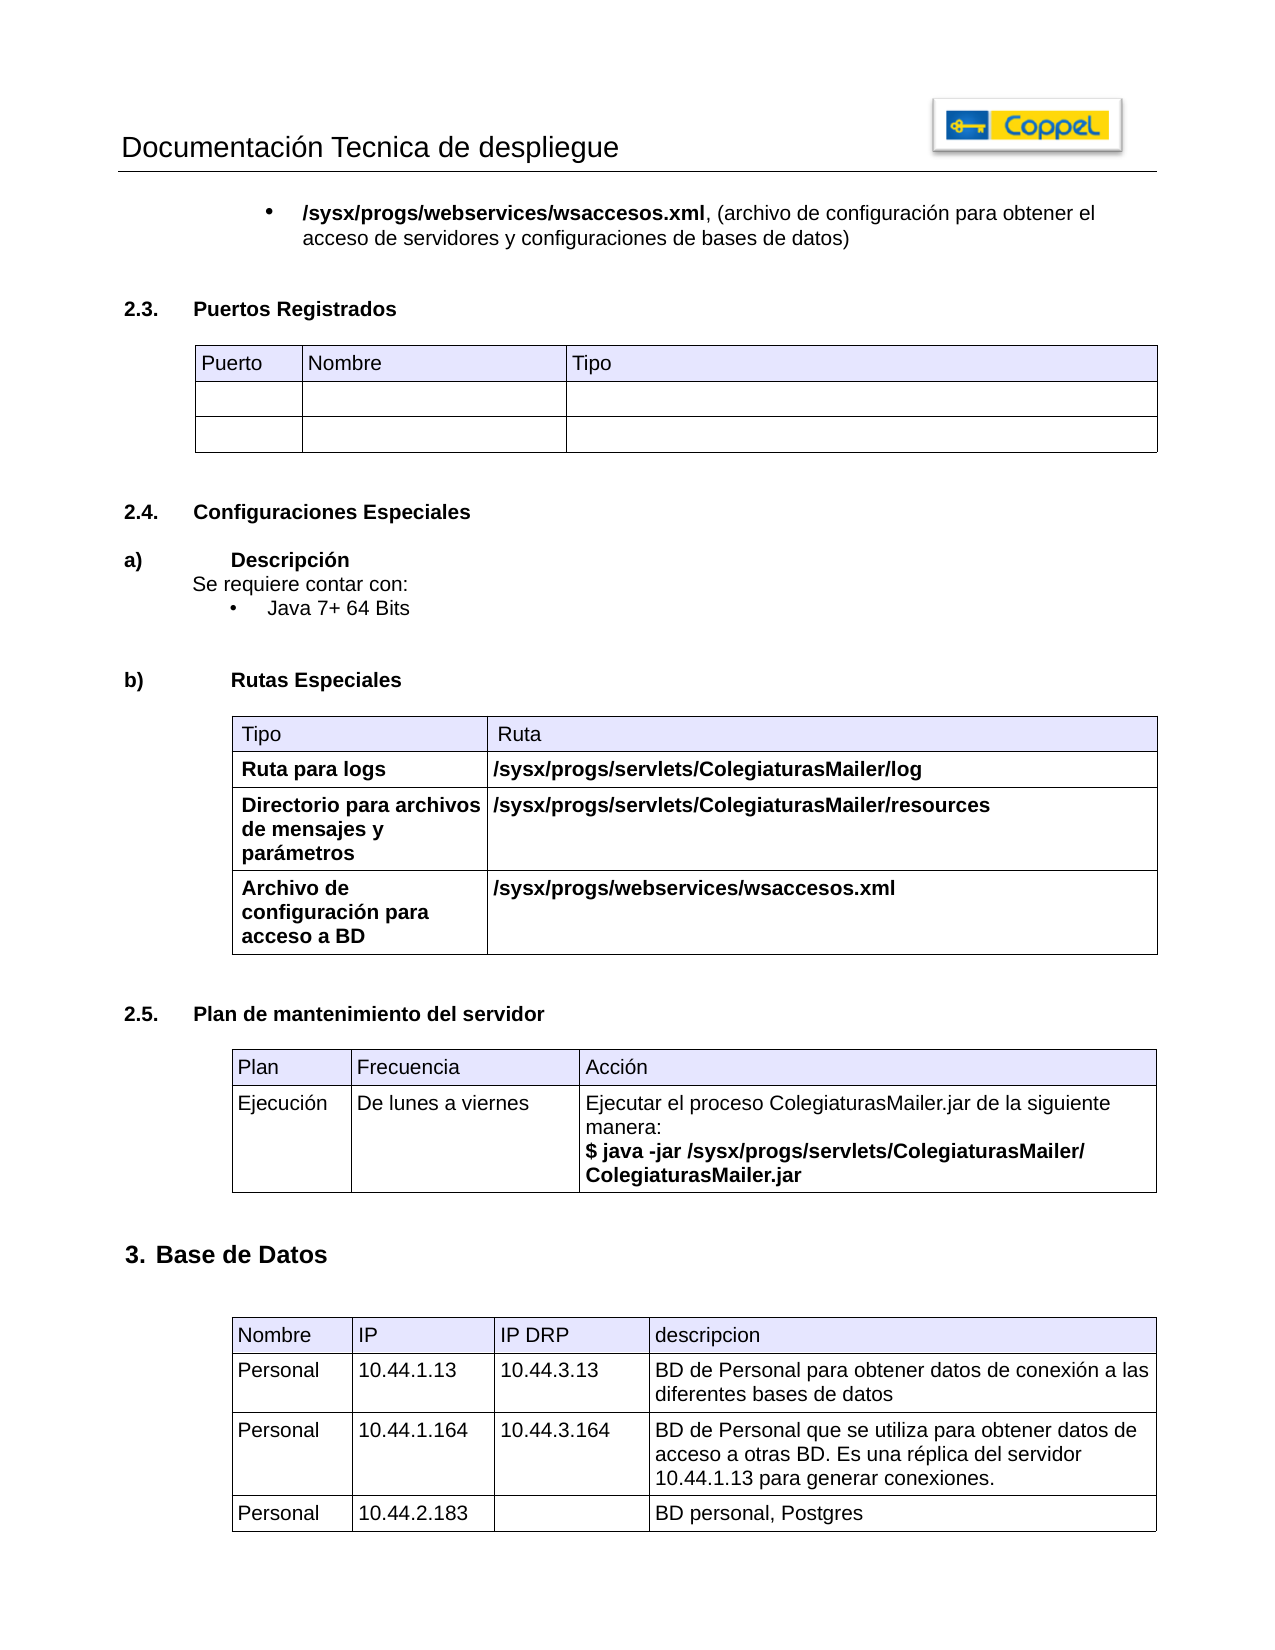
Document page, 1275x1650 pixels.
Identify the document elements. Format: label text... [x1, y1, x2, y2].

table_cell Personal [233, 1413, 352, 1495]
table_header IP DRP [495, 1318, 649, 1352]
table_cell 10.44.1.13 [353, 1354, 494, 1412]
table_header IP [353, 1318, 494, 1352]
table_header descripcion [650, 1318, 1156, 1352]
table_header Puerto [196, 346, 302, 381]
table_cell BD de Personal que se utiliza para obtener datos de acceso a otras BD. Es una réplica del servidor 10.44.1.13 para generar conexiones. [650, 1413, 1156, 1495]
table_cell Ruta para logs [233, 752, 487, 787]
table_cell [303, 382, 566, 416]
table_cell Archivo de configuración para acceso a BD [233, 871, 487, 953]
list Plan de mantenimiento del servidor [118, 1001, 1157, 1025]
table_cell [567, 382, 1157, 416]
table_cell [495, 1496, 649, 1531]
table_header Tipo [567, 346, 1157, 381]
list Base de Datos [118, 1240, 1157, 1269]
table_cell [303, 417, 566, 452]
table_cell Ejecutar el proceso ColegiaturasMailer.jar de la siguiente manera: $ java -jar /sysx/progs/servlets/ColegiaturasMailer/ ColegiaturasMailer.jar [580, 1086, 1156, 1192]
table_header Acción [580, 1050, 1156, 1085]
list Rutas Especiales [118, 668, 1157, 692]
table_cell 10.44.1.164 [353, 1413, 494, 1495]
table_cell 10.44.3.164 [495, 1413, 649, 1495]
list Descripción [118, 548, 1157, 572]
table_cell /sysx/progs/servlets/ColegiaturasMailer/resources [488, 788, 1157, 870]
table_cell 10.44.2.183 [353, 1496, 494, 1531]
table_cell [567, 417, 1157, 452]
table_cell [196, 417, 302, 452]
table_header Frecuencia [352, 1050, 579, 1085]
table_cell 10.44.3.13 [495, 1354, 649, 1412]
table_cell [196, 382, 302, 416]
table_cell Personal [233, 1354, 352, 1412]
table_cell /sysx/progs/servlets/ColegiaturasMailer/log [488, 752, 1157, 787]
table_cell Directorio para archivos de mensajes y parámetros [233, 788, 487, 870]
list /sysx/progs/webservices/wsaccesos.xml, (archivo de configuración para obtener el acceso de servidores y configuraciones de bases de datos) [265, 200, 1157, 249]
table_cell BD de Personal para obtener datos de conexión a las diferentes bases de datos [650, 1354, 1156, 1412]
list Puertos Registrados [118, 297, 1157, 321]
table_header Plan [233, 1050, 351, 1085]
table_cell /sysx/progs/webservices/wsaccesos.xml [488, 871, 1157, 953]
table_cell Personal [233, 1496, 352, 1531]
table_header Tipo [233, 717, 487, 751]
table_header Nombre [303, 346, 566, 381]
table_cell Ejecución [233, 1086, 351, 1192]
table_header Nombre [233, 1318, 352, 1352]
list Configuraciones Especiales [118, 500, 1157, 524]
list Java 7+ 64 Bits [229, 596, 1157, 620]
table_header Ruta [488, 717, 1157, 751]
picture [926, 94, 1129, 161]
text Se requiere contar con: [118, 572, 1157, 596]
table_cell De lunes a viernes [352, 1086, 579, 1192]
table_cell BD personal, Postgres [650, 1496, 1156, 1531]
